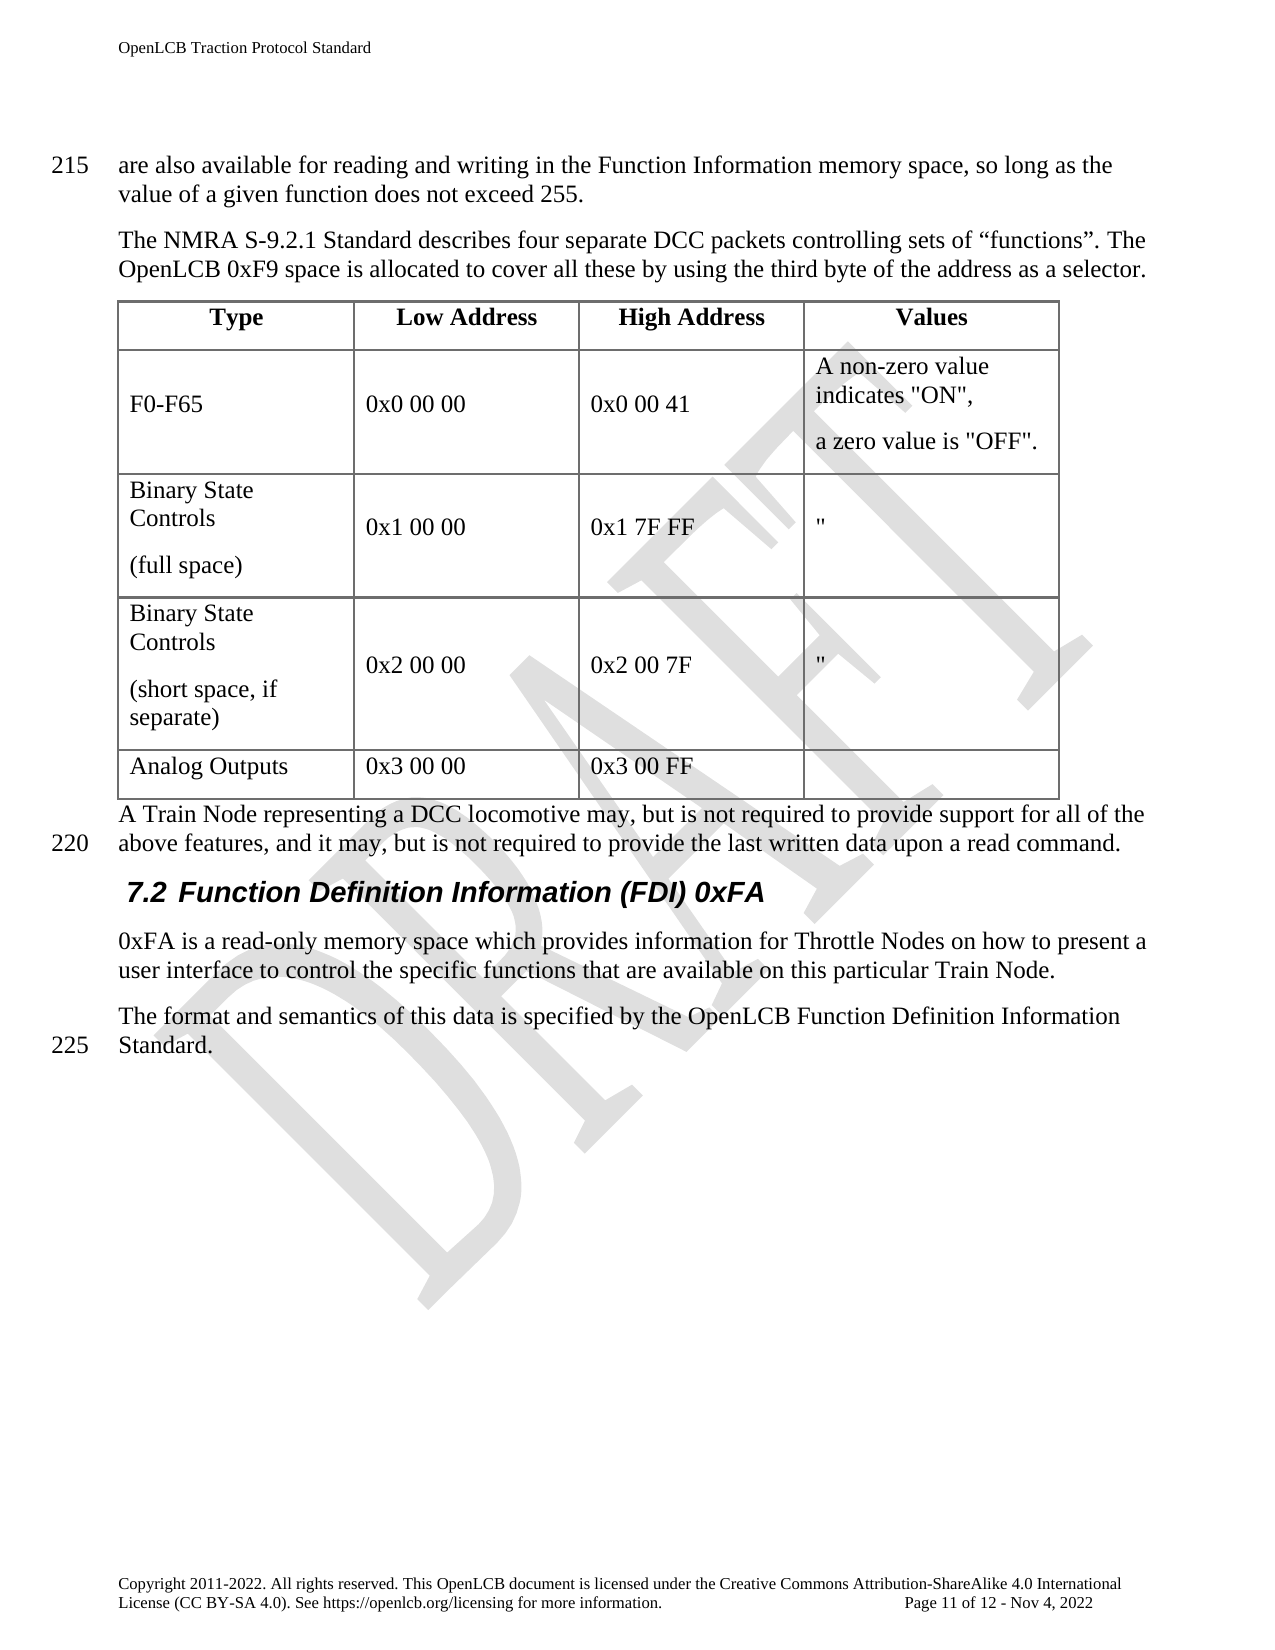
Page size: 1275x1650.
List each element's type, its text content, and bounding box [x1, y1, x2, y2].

table_cell [805, 751, 857, 797]
table_cell " [805, 599, 1058, 749]
subtitle Function Definition Information (FDI) 0xFA [523, 875, 669, 908]
table_cell 0x1 00 00 [355, 475, 578, 596]
table_cell [854, 751, 1058, 797]
table_header Low Address [355, 303, 578, 349]
table_cell 0x3 00 FF [581, 751, 684, 797]
text A Train Node representing a DCC locomotive may, but is not required to provide support for all of the above features, and it may, but is not required to provide the last written data upon a read command. [745, 799, 1157, 857]
table_header Type [119, 303, 353, 349]
table_header Values [805, 303, 1058, 349]
table_cell Binary State Controls (short space, if separate) [119, 599, 353, 749]
text 0xFA is a read-only memory space which provides information for Throttle Nodes on how to present a user interface to control the specific functions that are available on this particular Train Node. [541, 926, 720, 983]
text The format and semantics of this data is specified by the OpenLCB Function Definition Information Standard. [507, 1001, 1157, 1059]
subtitle Function Definition Information (FDI) 0xFA [381, 875, 509, 908]
table_cell 0x0 00 41 [580, 351, 803, 473]
text are also available for reading and writing in the Function Information memory space, so long as the value of a given function does not exceed 255. [118, 150, 1157, 207]
table_cell Analog Outputs [119, 751, 353, 797]
table_cell " [805, 475, 957, 596]
table_cell 0x2 00 00 [355, 599, 578, 749]
table_cell A non-zero value indicates "ON", a zero value is "OFF". [815, 351, 1058, 473]
subtitle Function Definition Information (FDI) 0xFA [832, 875, 1157, 908]
text 0xFA is a read-only memory space which provides information for Throttle Nodes on how to present a user interface to control the specific functions that are available on this particular Train Node. [703, 926, 1157, 983]
text A Train Node representing a DCC locomotive may, but is not required to provide support for all of the above features, and it may, but is not required to provide the last written data upon a read command. [615, 800, 701, 856]
subtitle Function Definition Information (FDI) 0xFA [118, 875, 371, 908]
text A Train Node representing a DCC locomotive may, but is not required to provide support for all of the above features, and it may, but is not required to provide the last written data upon a read command. [118, 800, 396, 857]
table_cell 0x3 00 FF [672, 751, 803, 797]
text A Train Node representing a DCC locomotive may, but is not required to provide support for all of the above features, and it may, but is not required to provide the last written data upon a read command. [438, 800, 634, 857]
table_cell F0-F65 [119, 351, 353, 473]
text The format and semantics of this data is specified by the OpenLCB Function Definition Information Standard. [399, 1001, 522, 1059]
table_cell [879, 475, 1058, 596]
text 0xFA is a read-only memory space which provides information for Throttle Nodes on how to present a user interface to control the specific functions that are available on this particular Train Node. [118, 926, 446, 983]
table_cell 0x0 00 00 [355, 351, 578, 473]
table_header High Address [580, 303, 803, 349]
table_cell 0x1 7F FF [580, 475, 803, 596]
table_cell 0x2 00 7F [580, 599, 803, 749]
text The format and semantics of this data is specified by the OpenLCB Function Definition Information Standard. [118, 1001, 212, 1059]
text The format and semantics of this data is specified by the OpenLCB Function Definition Information Standard. [211, 1001, 412, 1059]
table_cell Binary State Controls (full space) [119, 475, 353, 596]
text 0xFA is a read-only memory space which provides information for Throttle Nodes on how to present a user interface to control the specific functions that are available on this particular Train Node. [432, 926, 515, 977]
subtitle Function Definition Information (FDI) 0xFA [670, 875, 816, 908]
table_cell 0x3 00 FF [580, 779, 592, 797]
text The NMRA S-9.2.1 Standard describes four separate DCC packets controlling sets of “functions”. The OpenLCB 0xF9 space is allocated to cover all these by using the third byte of the address as a selector. [118, 225, 1157, 283]
table_cell 0x3 00 00 [355, 751, 578, 797]
